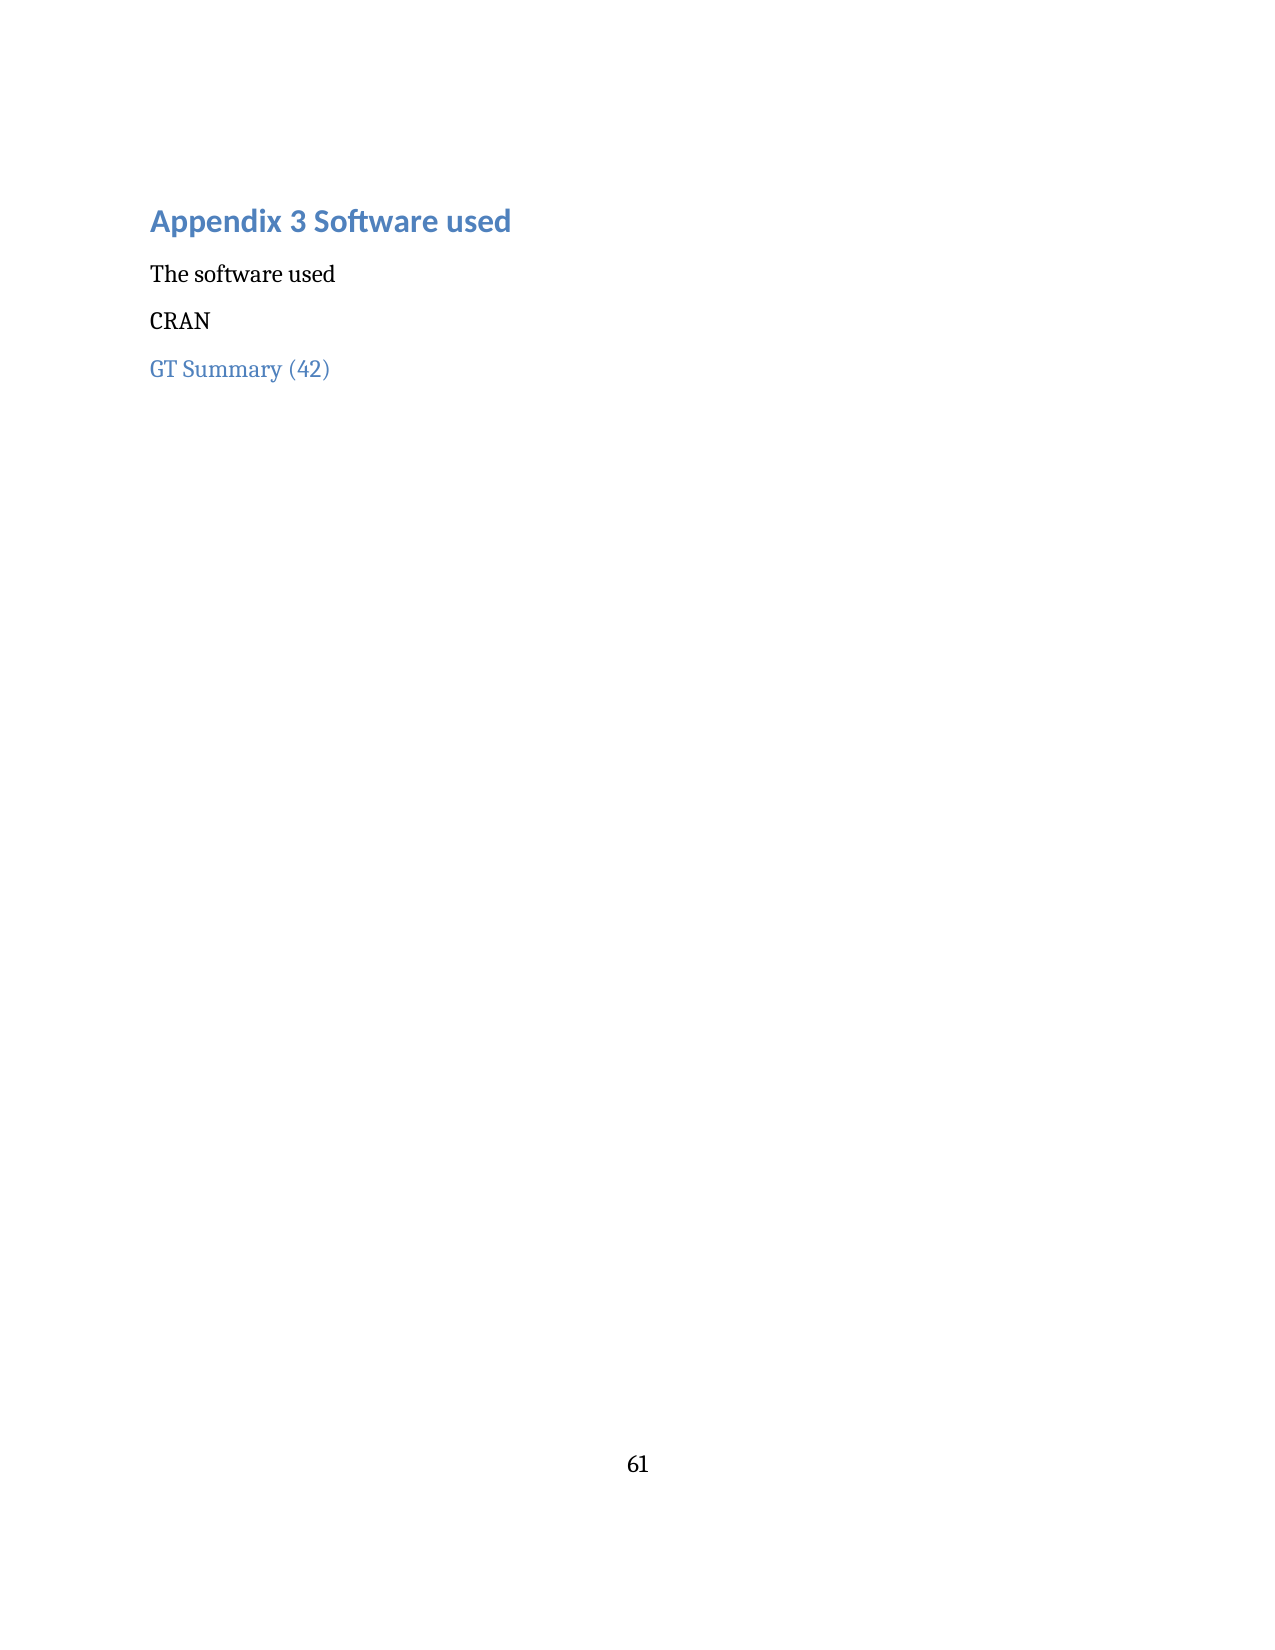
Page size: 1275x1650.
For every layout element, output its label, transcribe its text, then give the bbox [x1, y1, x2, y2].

text GT Summary (42) [150, 354, 1125, 383]
text The software used [150, 259, 1125, 288]
subtitle Appendix 3 Software used [150, 200, 1125, 241]
text CRAN [150, 307, 1125, 336]
